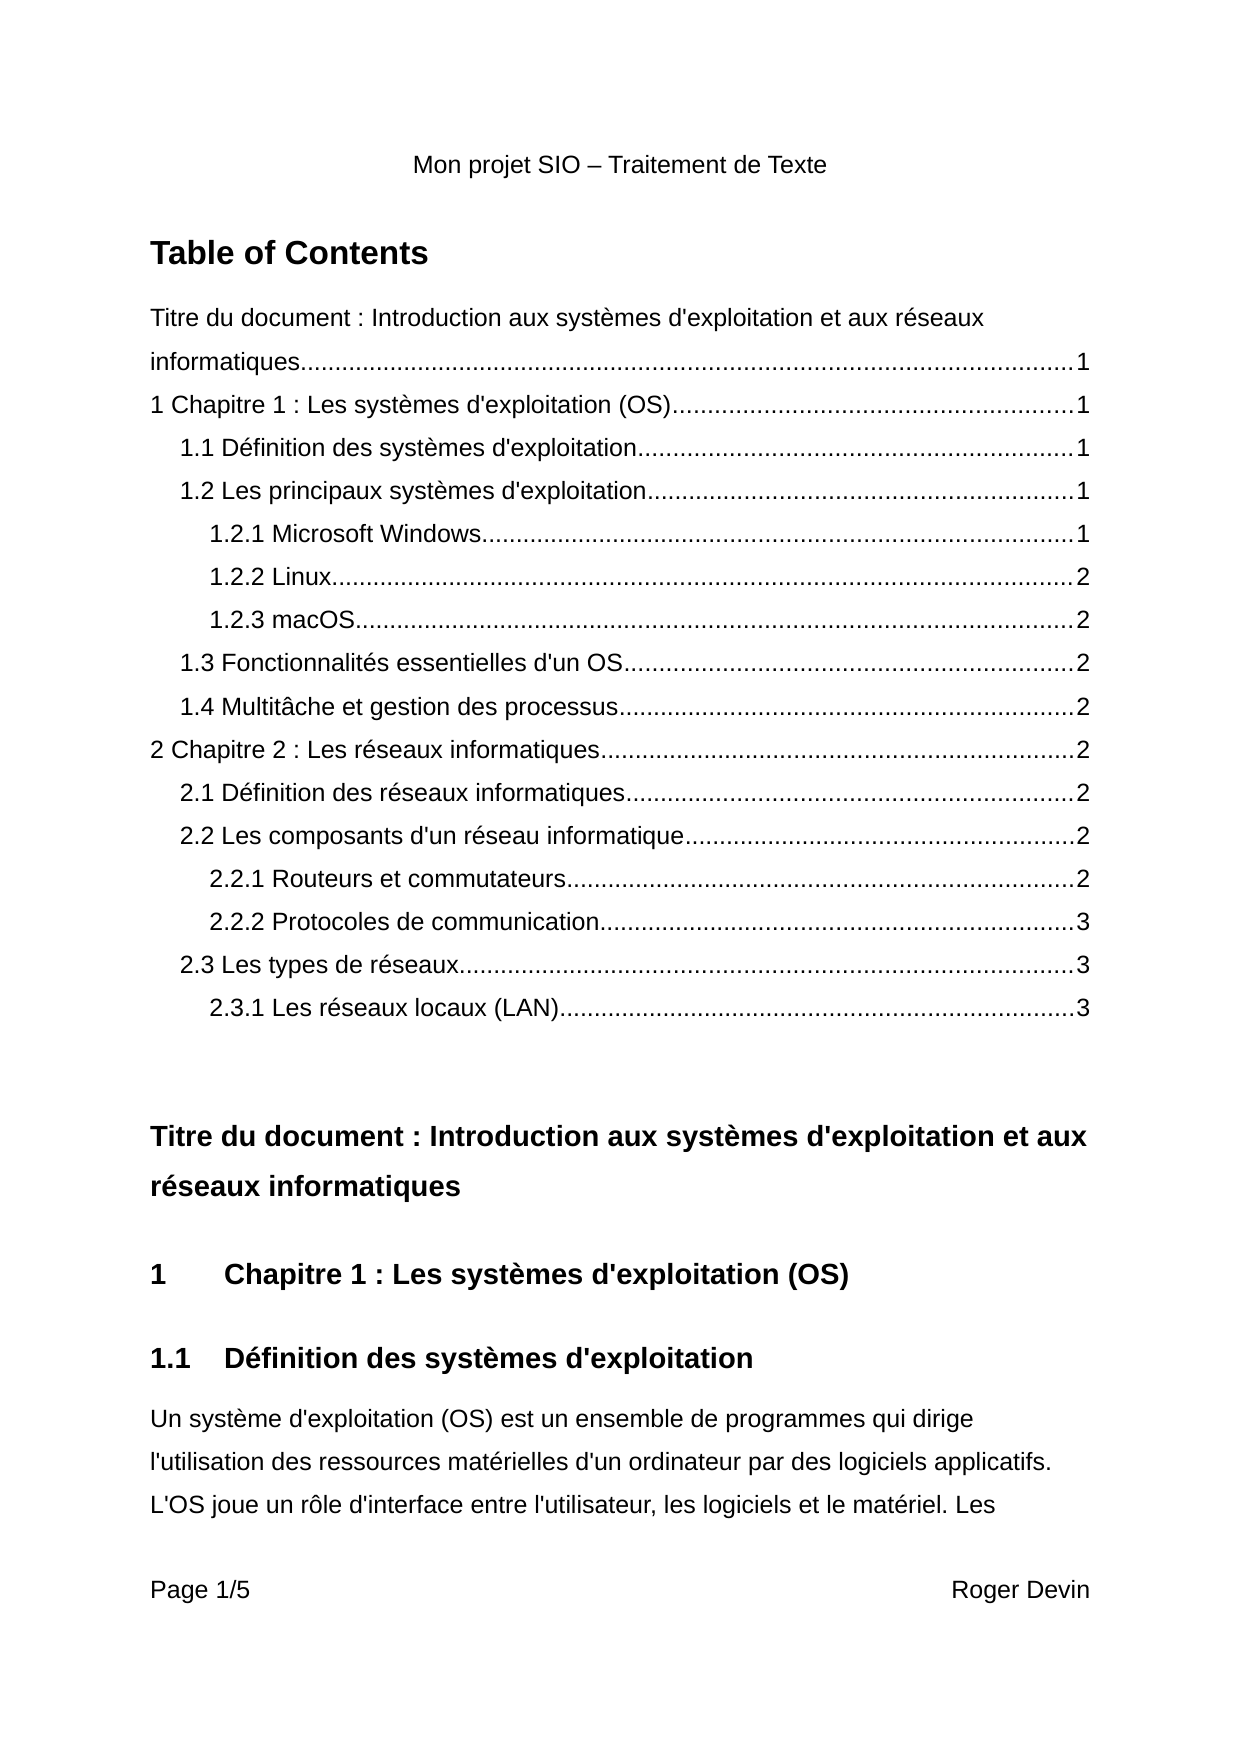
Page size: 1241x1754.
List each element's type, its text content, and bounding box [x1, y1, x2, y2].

text 1.2.1 Microsoft Windows 1 [209, 519, 1090, 548]
text 1.2 Les principaux systèmes d'exploitation 1 [179, 476, 1090, 504]
text 2.2 Les composants d'un réseau informatique 2 [179, 821, 1090, 849]
text 1 Chapitre 1 : Les systèmes d'exploitation (OS) 1 [150, 389, 1090, 418]
text Un système d'exploitation (OS) est un ensemble de programmes qui dirige l'utilisation des ressources matérielles d'un ordinateur par des logiciels applicatifs. L'OS joue un rôle d'interface entre l'utilisateur, les logiciels et le matériel. Les [150, 1404, 1090, 1519]
text 2.1 Définition des réseaux informatiques 2 [179, 778, 1090, 806]
text 2.2.1 Routeurs et commutateurs 2 [209, 864, 1090, 893]
text 1.2.3 macOS 2 [209, 605, 1090, 634]
subtitle Définition des systèmes d'exploitation [150, 1341, 1090, 1374]
text 1.1 Définition des systèmes d'exploitation 1 [179, 433, 1090, 461]
text 1.4 Multitâche et gestion des processus 2 [179, 691, 1090, 720]
text 1.2.2 Linux 2 [209, 562, 1090, 591]
subtitle Titre du document : Introduction aux systèmes d'exploitation et aux réseaux informatiques [150, 1119, 1090, 1203]
text Titre du document : Introduction aux systèmes d'exploitation et aux réseaux informatiques 1 [150, 303, 1090, 375]
text 2 Chapitre 2 : Les réseaux informatiques 2 [150, 734, 1090, 763]
text 1.3 Fonctionnalités essentielles d'un OS 2 [179, 648, 1090, 677]
text 2.3 Les types de réseaux 3 [179, 950, 1090, 979]
subtitle Table of Contents [150, 233, 1090, 272]
text 2.3.1 Les réseaux locaux (LAN) 3 [209, 993, 1090, 1022]
text 2.2.2 Protocoles de communication 3 [209, 907, 1090, 936]
subtitle Chapitre 1 : Les systèmes d'exploitation (OS) [150, 1257, 1090, 1291]
